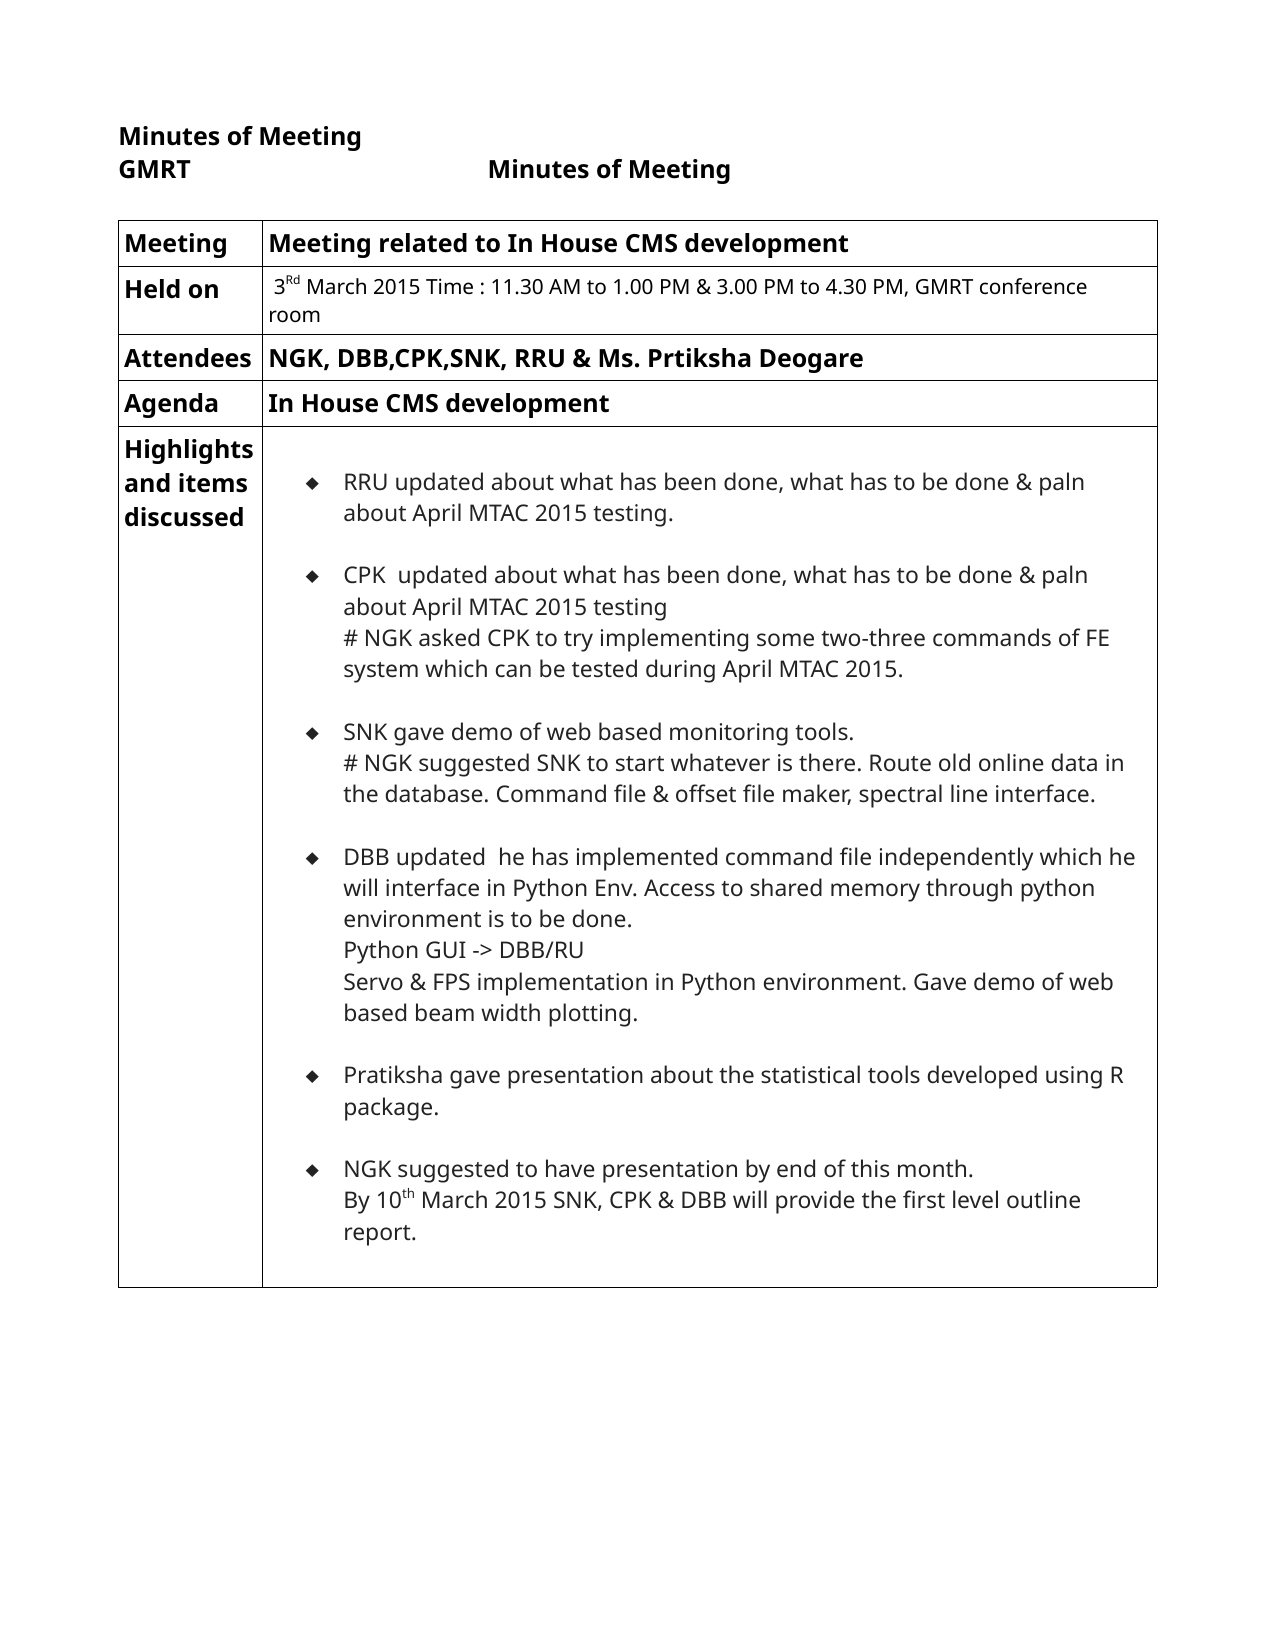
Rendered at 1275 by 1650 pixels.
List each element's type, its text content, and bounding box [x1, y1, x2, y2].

table_cell Highlights and items discussed [119, 427, 262, 1287]
table_cell 3Rd March 2015 Time : 11.30 AM to 1.00 PM & 3.00 PM to 4.30 PM, GMRT conference room [263, 267, 1157, 334]
table_cell NGK, DBB,CPK,SNK, RRU & Ms. Prtiksha Deogare [263, 335, 1157, 380]
table_cell RRU updated about what has been done, what has to be done & paln about April MTAC 2015 testing. CPK updated about what has been done, what has to be done & paln about April MTAC 2015 testing # NGK asked CPK to try implementing some two-three commands of FE system which can be tested during April MTAC 2015. SNK gave demo of web based monitoring tools. # NGK suggested SNK to start whatever is there. Route old online data in the database. Command file & offset file maker, spectral line interface. DBB updated he has implemented command file independently which he will interface in Python Env. Access to shared memory through python environment is to be done. Python GUI -> DBB/RU Servo & FPS implementation in Python environment. Gave demo of web based beam width plotting. Pratiksha gave presentation about the statistical tools developed using R package. NGK suggested to have presentation by end of this month. By 10th March 2015 SNK, CPK & DBB will provide the first level outline report. [263, 427, 1157, 1287]
table_cell Agenda [119, 381, 262, 426]
text Minutes of Meeting [118, 118, 1157, 152]
table_cell In House CMS development [263, 381, 1157, 426]
text GMRT Minutes of Meeting [118, 152, 1157, 186]
table_header Meeting [119, 221, 262, 266]
table_header Meeting related to In House CMS development [263, 221, 1157, 266]
table_cell Attendees [119, 335, 262, 380]
table_cell Held on [119, 267, 262, 334]
